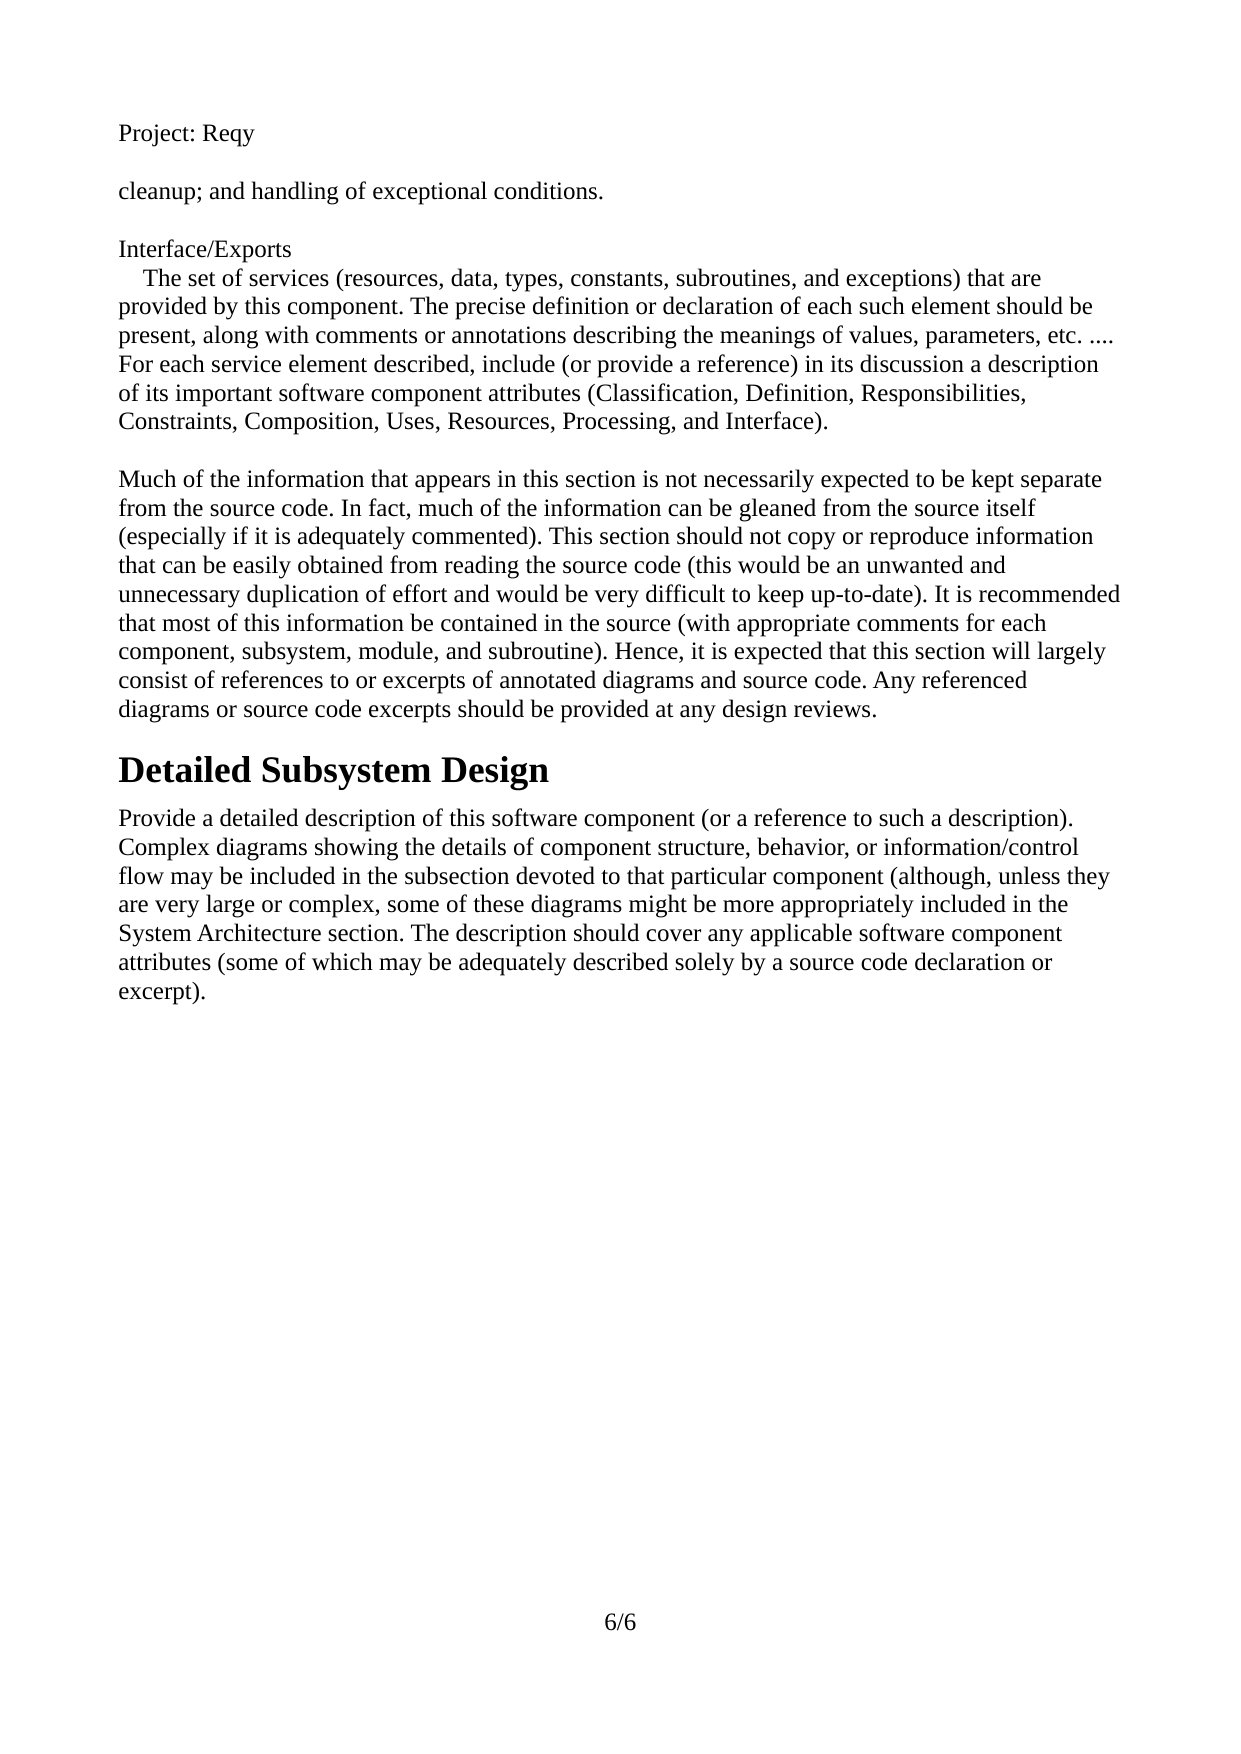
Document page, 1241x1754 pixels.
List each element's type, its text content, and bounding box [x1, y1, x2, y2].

subtitle Detailed Subsystem Design [118, 748, 1122, 791]
text Provide a detailed description of this software component (or a reference to such a description). Complex diagrams showing the details of component structure, behavior, or information/control flow may be included in the subsection devoted to that particular component (although, unless they are very large or complex, some of these diagrams might be more appropriately included in the System Architecture section. The description should cover any applicable software component attributes (some of which may be adequately described solely by a source code declaration or excerpt). [118, 803, 1122, 1004]
text Much of the information that appears in this section is not necessarily expected to be kept separate from the source code. In fact, much of the information can be gleaned from the source itself (especially if it is adequately commented). This section should not copy or reproduce information that can be easily obtained from reading the source code (this would be an unwanted and unnecessary duplication of effort and would be very difficult to keep up-to-date). It is recommended that most of this information be contained in the source (with appropriate comments for each component, subsystem, module, and subroutine). Hence, it is expected that this section will largely consist of references to or excerpts of annotated diagrams and source code. Any referenced diagrams or source code excerpts should be provided at any design reviews. [118, 464, 1122, 723]
text cleanup; and handling of exceptional conditions. [118, 176, 1122, 205]
text Interface/Exports [118, 234, 1122, 263]
text The set of services (resources, data, types, constants, subroutines, and exceptions) that are provided by this component. The precise definition or declaration of each such element should be present, along with comments or annotations describing the meanings of values, parameters, etc. .... For each service element described, include (or provide a reference) in its discussion a description of its important software component attributes (Classification, Definition, Responsibilities, Constraints, Composition, Uses, Resources, Processing, and Interface). [118, 263, 1122, 435]
